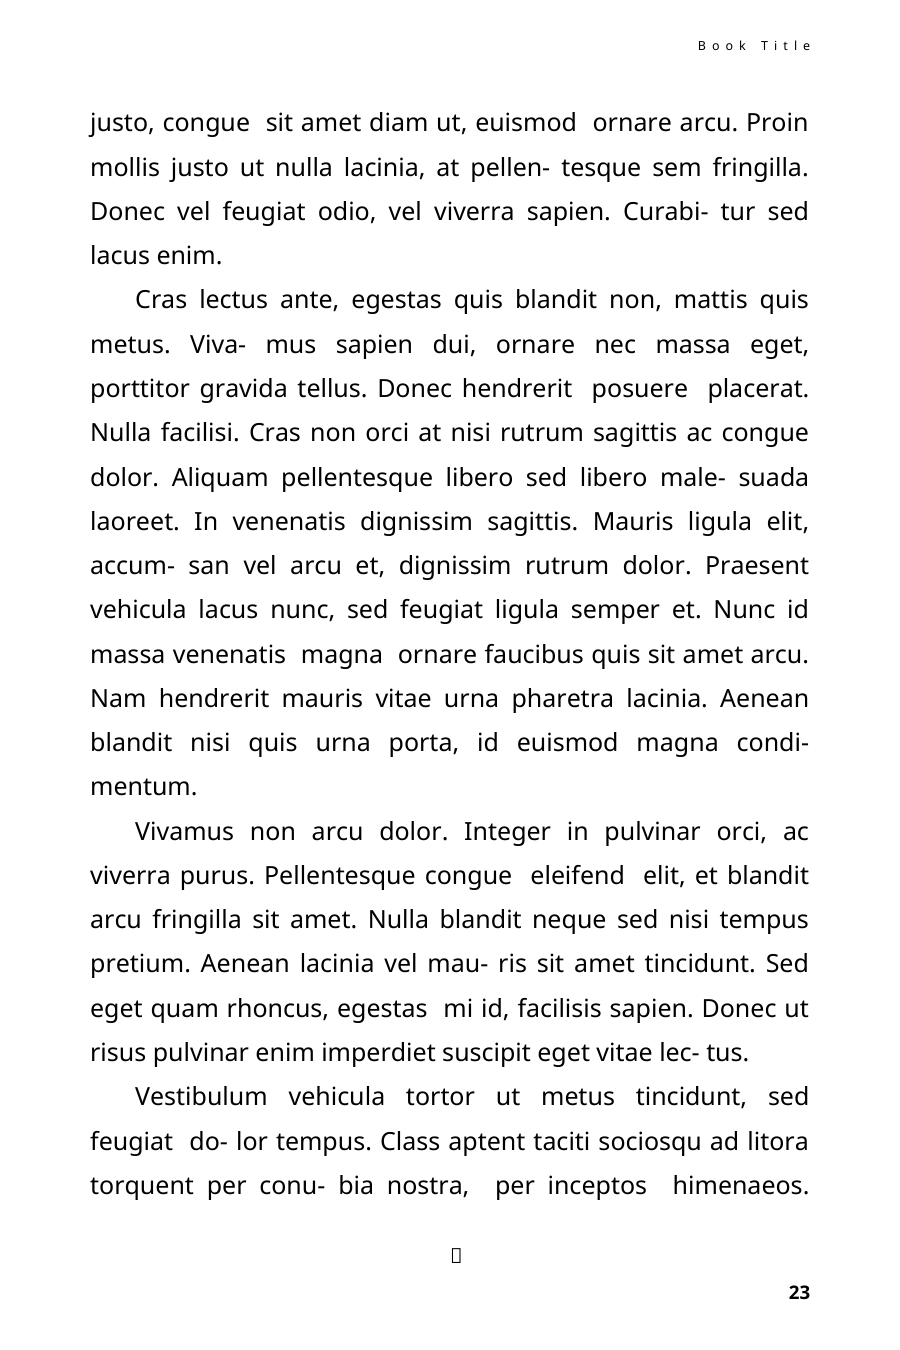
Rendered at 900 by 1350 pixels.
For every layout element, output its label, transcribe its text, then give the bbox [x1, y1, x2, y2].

text justo, congue sit amet diam ut, euismod ornare arcu. Proin mollis justo ut nulla lacinia, at pellen- tesque sem fringilla. Donec vel feugiat odio, vel viverra sapien. Curabi- tur sed lacus enim. [90, 105, 810, 272]
text Vivamus non arcu dolor. Integer in pulvinar orci, ac viverra purus. Pellentesque congue eleifend elit, et blandit arcu fringilla sit amet. Nulla blandit neque sed nisi tempus pretium. Aenean lacinia vel mau- ris sit amet tincidunt. Sed eget quam rhoncus, egestas mi id, facilisis sapien. Donec ut risus pulvinar enim imperdiet suscipit eget vitae lec- tus. [90, 813, 810, 1069]
text Cras lectus ante, egestas quis blandit non, mattis quis metus. Viva- mus sapien dui, ornare nec massa eget, porttitor gravida tellus. Donec hendrerit posuere placerat. Nulla facilisi. Cras non orci at nisi rutrum sagittis ac congue dolor. Aliquam pellentesque libero sed libero male- suada laoreet. In venenatis dignissim sagittis. Mauris ligula elit, accum- san vel arcu et, dignissim rutrum dolor. Praesent vehicula lacus nunc, sed feugiat ligula semper et. Nunc id massa venenatis magna ornare faucibus quis sit amet arcu. Nam hendrerit mauris vitae urna pharetra lacinia. Aenean blandit nisi quis urna porta, id euismod magna condi- mentum. [90, 282, 810, 803]
text Vestibulum vehicula tortor ut metus tincidunt, sed feugiat do- lor tempus. Class aptent taciti sociosqu ad litora torquent per conu- bia nostra, per inceptos himenaeos. [90, 1079, 810, 1202]
